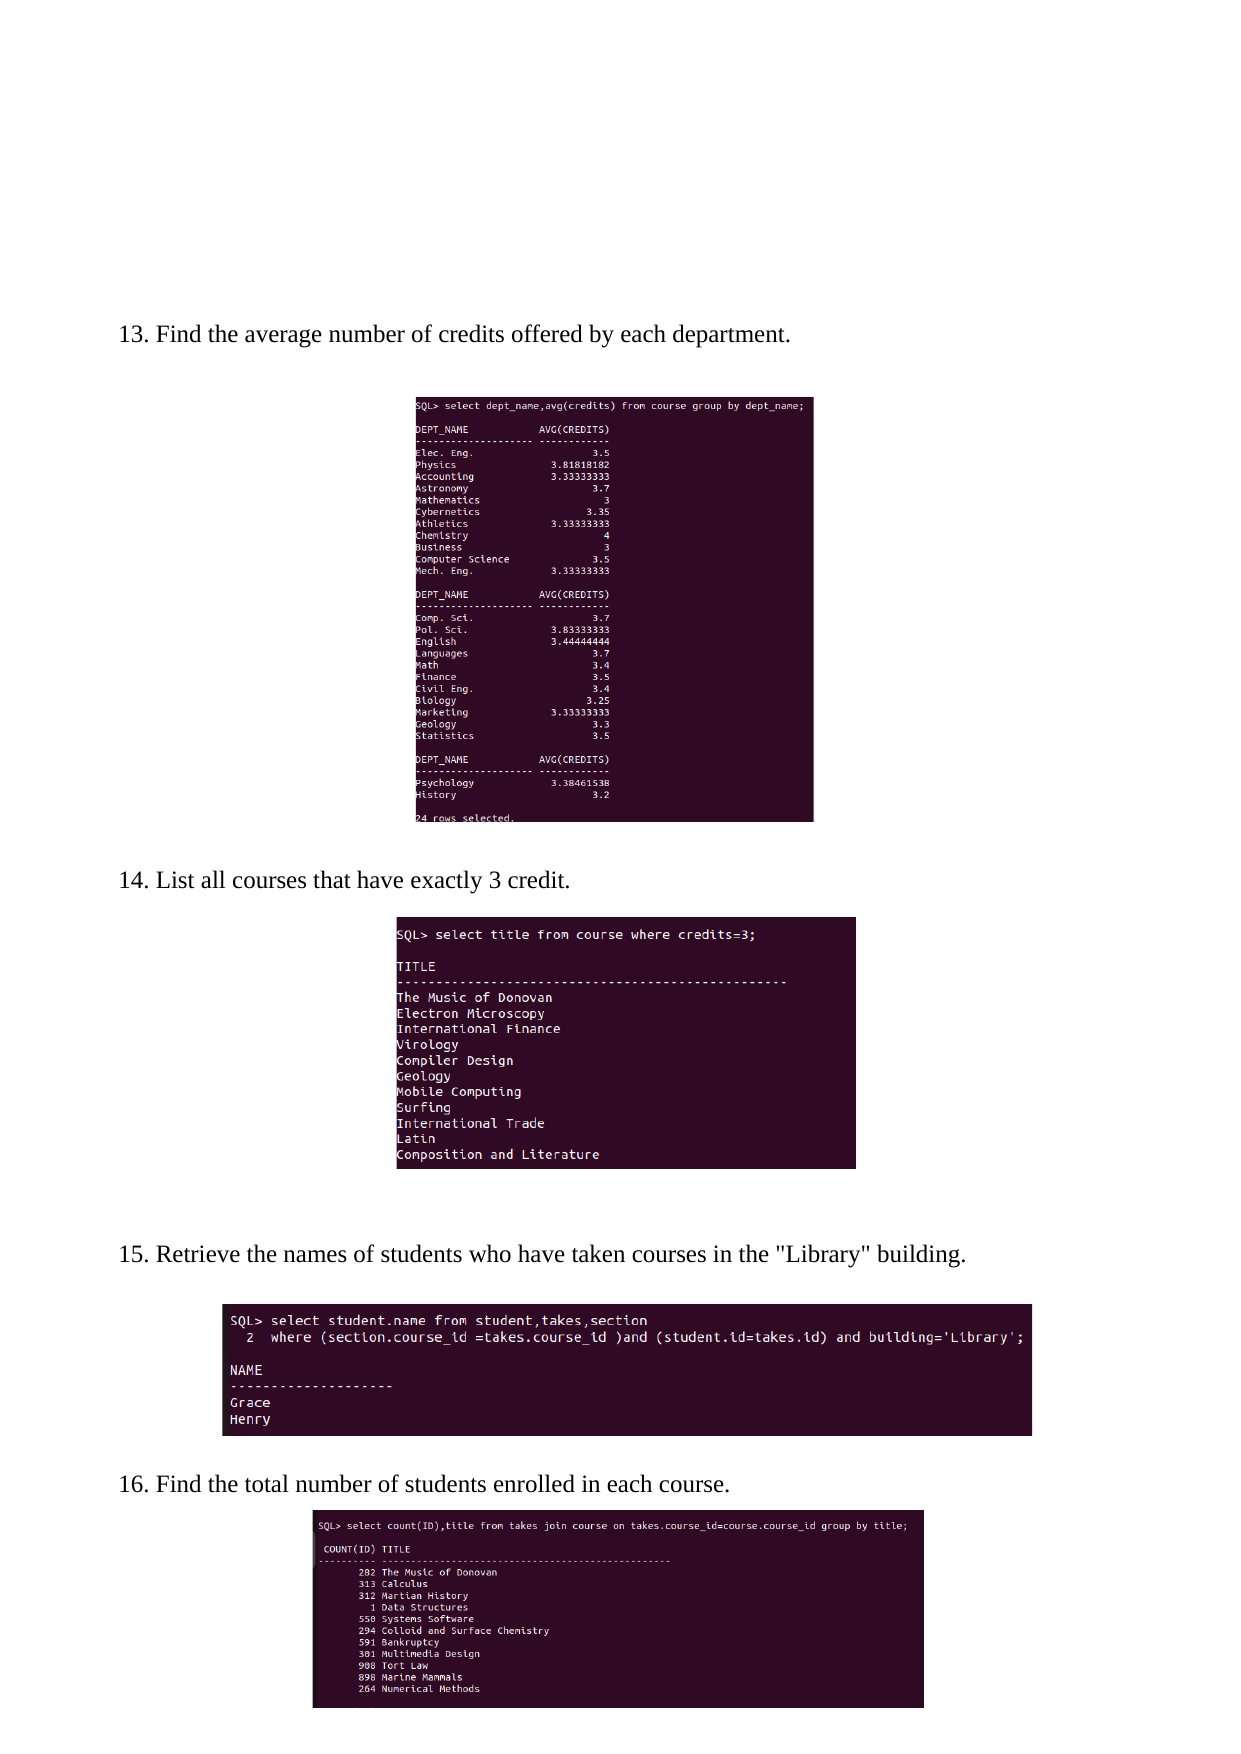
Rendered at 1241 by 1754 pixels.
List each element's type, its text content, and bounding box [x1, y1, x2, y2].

text 14. List all courses that have exactly 3 credit. [118, 866, 1122, 894]
text 13. Find the average number of credits offered by each department. [118, 319, 1122, 348]
picture [415, 397, 814, 822]
text 16. Find the total number of students enrolled in each course. [118, 1469, 1122, 1498]
picture [396, 917, 856, 1169]
picture [222, 1304, 1033, 1436]
picture [312, 1510, 924, 1708]
text 15. Retrieve the names of students who have taken courses in the "Library" building. [118, 1239, 1122, 1268]
